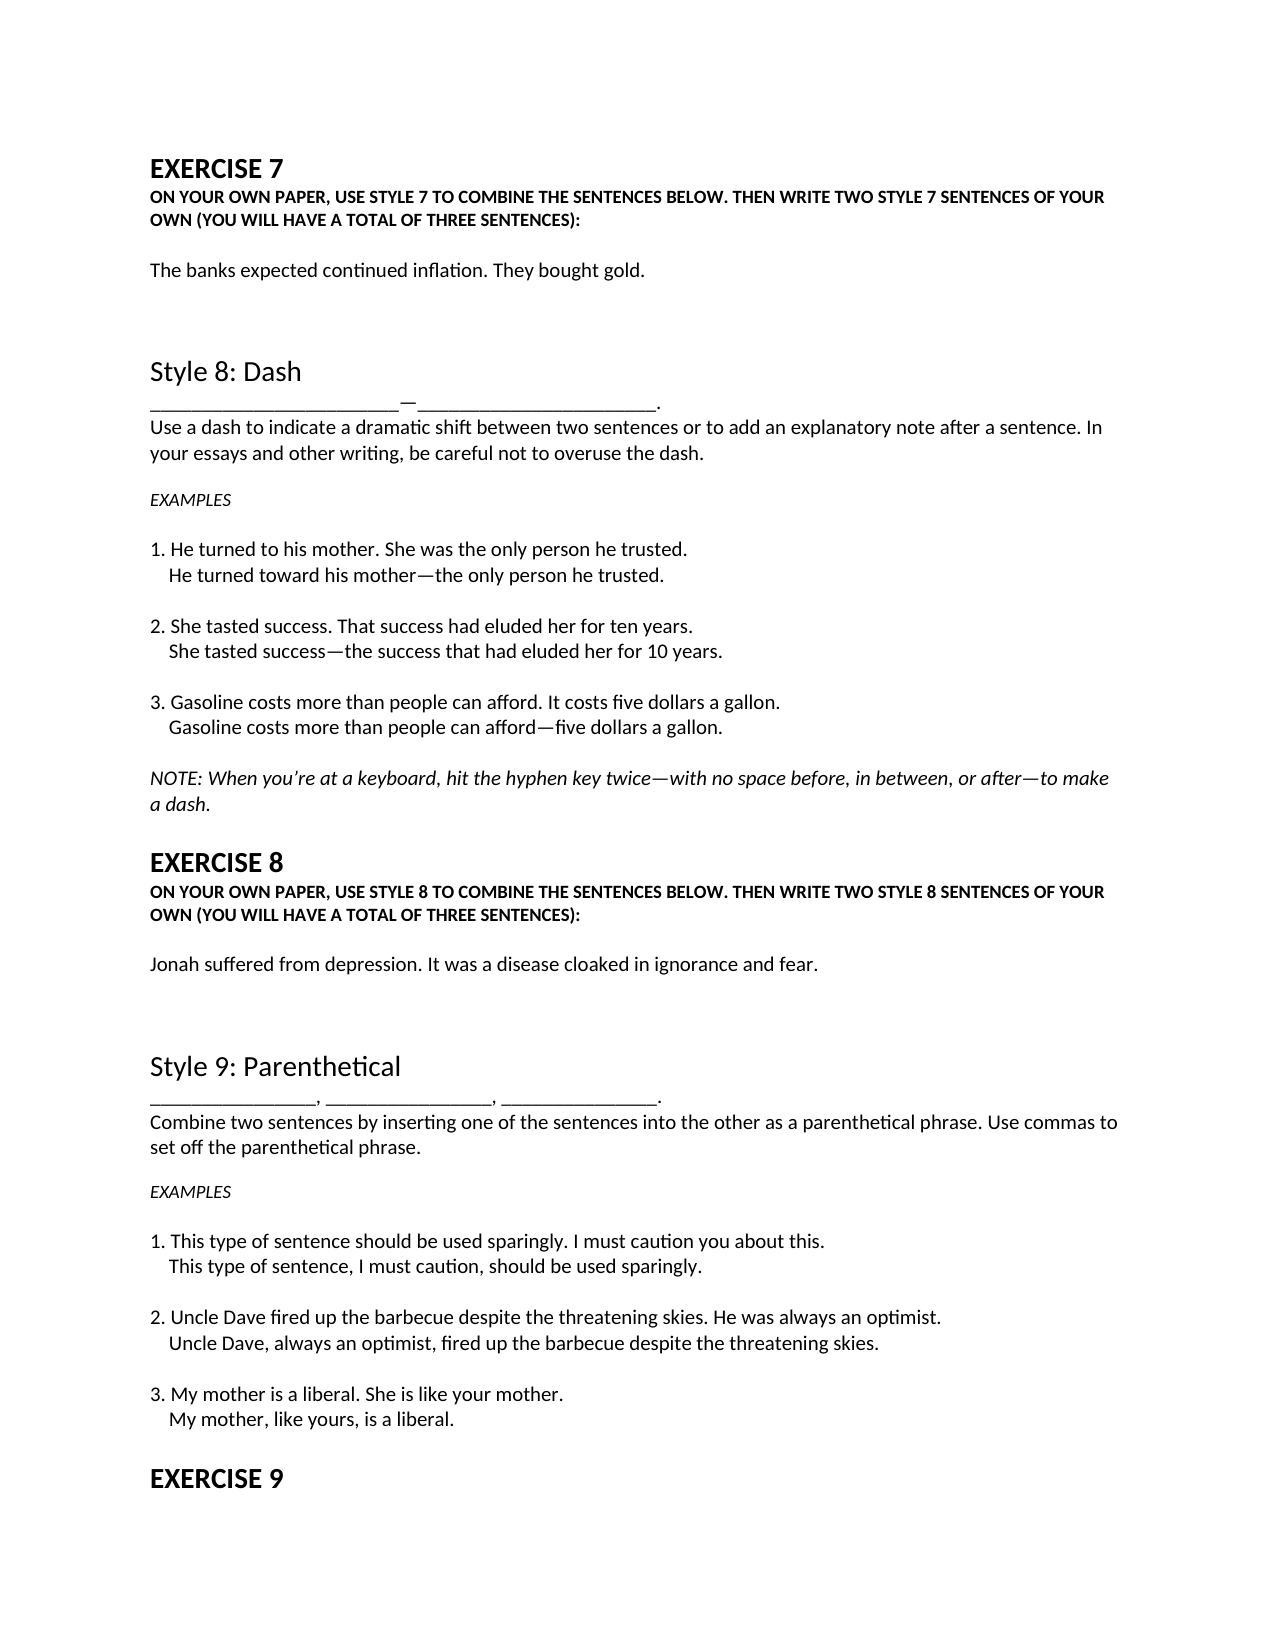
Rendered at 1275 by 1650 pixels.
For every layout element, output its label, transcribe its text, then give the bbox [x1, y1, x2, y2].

text My mother, like yours, is a liberal. [150, 1406, 1125, 1432]
text Style 8: Dash [150, 353, 1125, 389]
text 2. Uncle Dave fired up the barbecue despite the threatening skies. He was always an optimist. [150, 1304, 1125, 1330]
text ________________, ________________, _______________. [150, 1083, 1125, 1109]
text Combine two sentences by inserting one of the sentences into the other as a parenthetical phrase. Use commas to set off the parenthetical phrase. [150, 1109, 1125, 1160]
text EXERCISE 9 [150, 1460, 1125, 1495]
text Uncle Dave, always an optimist, fired up the barbecue despite the threatening skies. [150, 1330, 1125, 1355]
text 1. This type of sentence should be used sparingly. I must caution you about this. [150, 1228, 1125, 1254]
text EXAMPLES [150, 1180, 1125, 1203]
text Style 9: Parenthetical [150, 1048, 1125, 1083]
text ON YOUR OWN PAPER, USE STYLE 7 TO COMBINE THE SENTENCES BELOW. THEN WRITE TWO STYLE 7 SENTENCES OF YOUR OWN (YOU WILL HAVE A TOTAL OF THREE SENTENCES): [150, 186, 1125, 231]
text Use a dash to indicate a dramatic shift between two sentences or to add an explanatory note after a sentence. In your essays and other writing, be careful not to overuse the dash. [150, 414, 1125, 465]
text ________________________—_______________________. [150, 389, 1125, 414]
text She tasted success—the success that had eluded her for 10 years. [150, 638, 1125, 664]
text EXERCISE 7 [150, 150, 1125, 186]
text EXAMPLES [150, 488, 1125, 511]
text Gasoline costs more than people can afford—five dollars a gallon. [150, 714, 1125, 740]
text This type of sentence, I must caution, should be used sparingly. [150, 1254, 1125, 1279]
text 2. She tasted success. That success had eluded her for ten years. [150, 613, 1125, 638]
text He turned toward his mother—the only person he trusted. [150, 562, 1125, 587]
text NOTE: When you’re at a keyboard, hit the hyphen key twice—with no space before, in between, or after—to make a dash. [150, 765, 1125, 816]
text ON YOUR OWN PAPER, USE STYLE 8 TO COMBINE THE SENTENCES BELOW. THEN WRITE TWO STYLE 8 SENTENCES OF YOUR OWN (YOU WILL HAVE A TOTAL OF THREE SENTENCES): [150, 880, 1125, 926]
text 3. Gasoline costs more than people can afford. It costs five dollars a gallon. [150, 689, 1125, 714]
text The banks expected continued inflation. They bought gold. [150, 257, 1125, 282]
text 1. He turned to his mother. She was the only person he trusted. [150, 537, 1125, 562]
text 3. My mother is a liberal. She is like your mother. [150, 1381, 1125, 1406]
text Jonah suffered from depression. It was a disease cloaked in ignorance and fear. [150, 951, 1125, 977]
text EXERCISE 8 [150, 844, 1125, 880]
